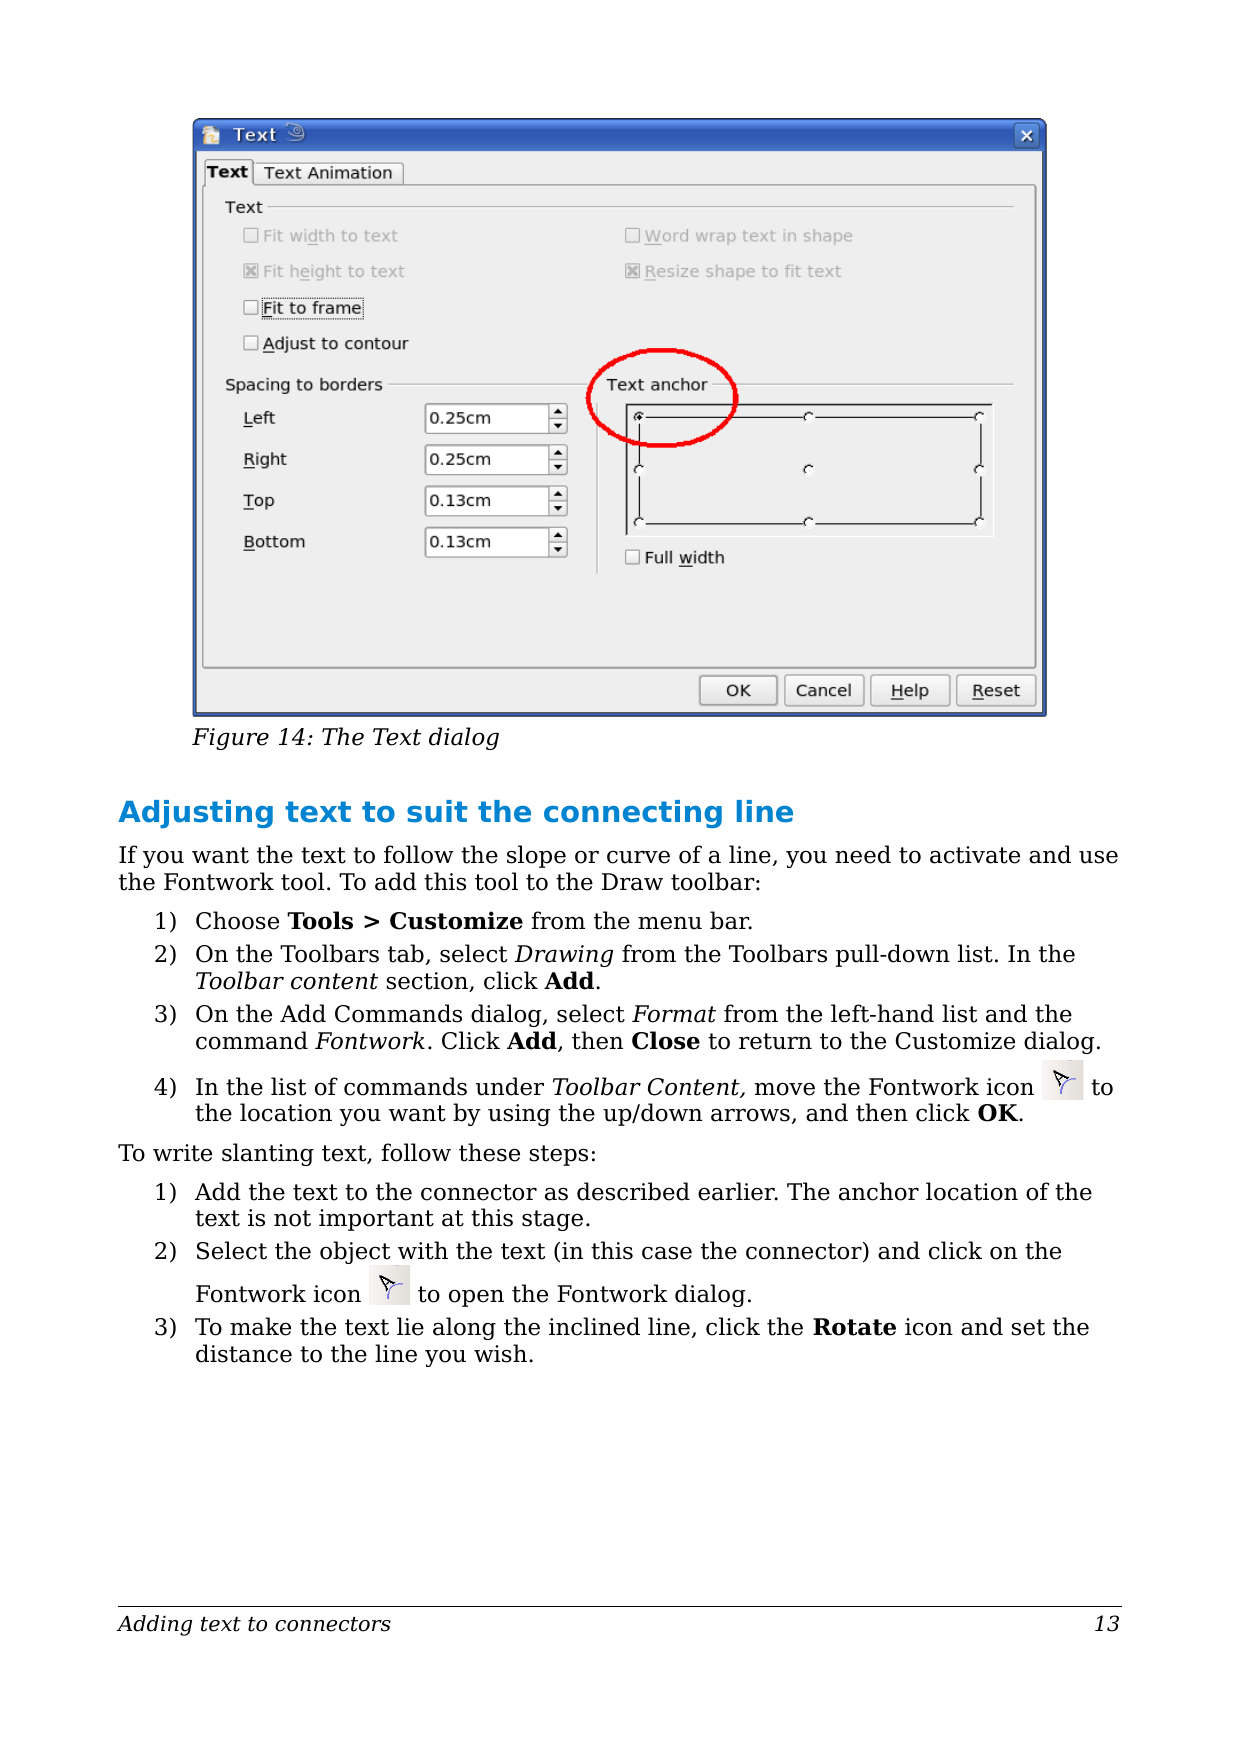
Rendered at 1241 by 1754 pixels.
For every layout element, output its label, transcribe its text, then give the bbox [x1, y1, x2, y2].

text To write slanting text, follow these steps: [118, 1140, 1122, 1166]
list To make the text lie along the inclined line, click the Rotate icon and set the distance to the line you wish. [177, 1314, 1122, 1368]
list In the list of commands under Toolbar Content, move the Fontwork icon to the location you want by using the up/down arrows, and then click OK. [177, 1061, 1122, 1127]
picture [1042, 1060, 1084, 1100]
list On the Add Commands dialog, select Format from the left-hand list and the command Fontwork. Click Add, then Close to return to the Customize dialog. [177, 1001, 1122, 1054]
text If you want the text to follow the slope or curve of a line, you need to activate and use the Fontwork tool. To add this tool to the Draw toolbar: [118, 842, 1122, 895]
subtitle Adjusting text to suit the connecting line [118, 796, 1122, 829]
list Select the object with the text (in this case the connector) and click on the Fontwork icon to open the Fontwork dialog. [177, 1238, 1122, 1308]
list Add the text to the connector as described earlier. The anchor location of the text is not important at this stage. [177, 1179, 1122, 1232]
picture [192, 118, 1048, 718]
list On the Toolbars tab, select Drawing from the Toolbars pull-down list. In the Toolbar content section, click Add. [177, 941, 1122, 995]
list Choose Tools > Customize from the menu bar. [177, 908, 1122, 935]
text Figure 14: The Text dialog [192, 724, 1048, 751]
picture [368, 1265, 411, 1305]
